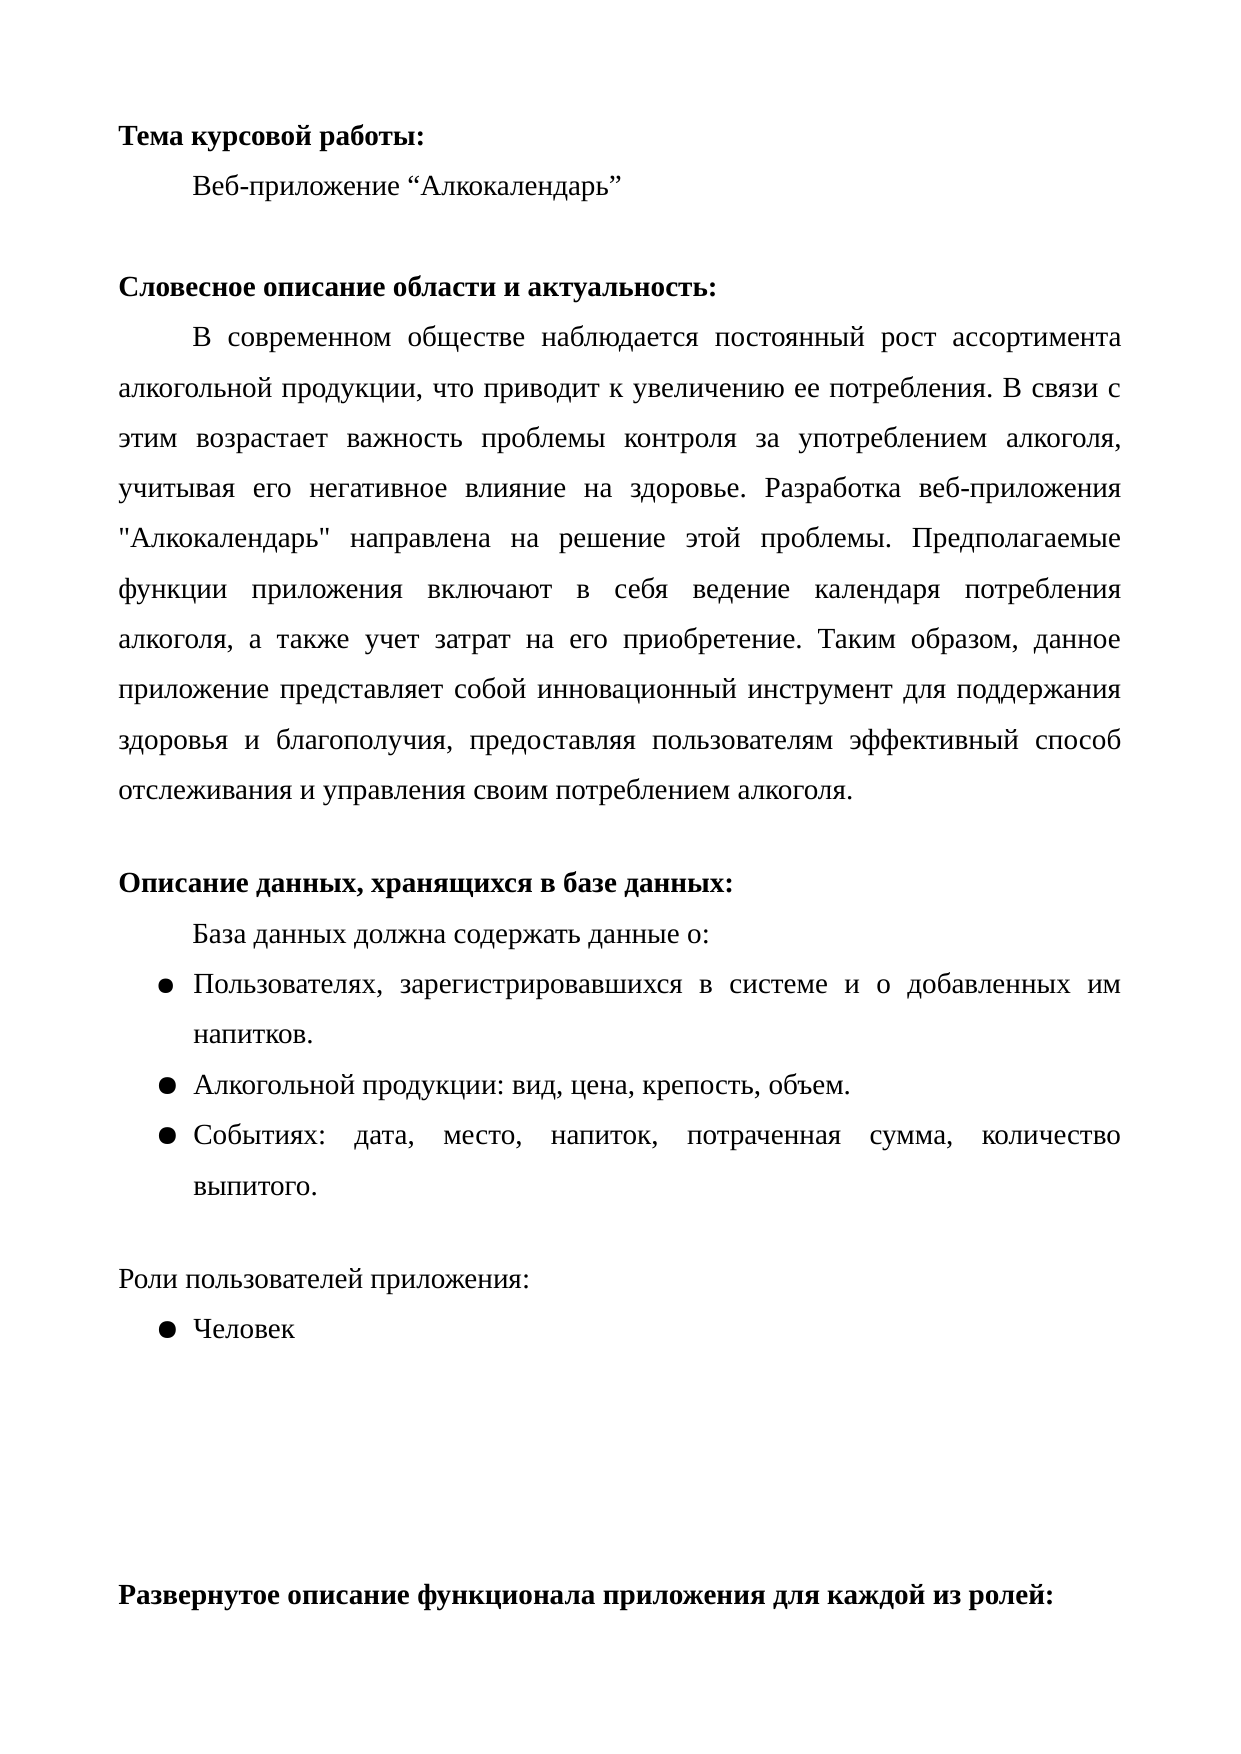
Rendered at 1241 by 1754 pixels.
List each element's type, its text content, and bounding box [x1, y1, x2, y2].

text Развернутое описание функционала приложения для каждой из ролей: [118, 1577, 1122, 1611]
text База данных должна содержать данные о: [118, 916, 1122, 949]
list Событиях: дата, место, напиток, потраченная сумма, количество выпитого. [156, 1117, 1122, 1201]
text Веб-приложение “Алкокалендарь” [118, 168, 1122, 202]
text Роли пользователей приложения: [118, 1261, 1122, 1295]
text Тема курсовой работы: [118, 118, 1122, 152]
text Описание данных, хранящихся в базе данных: [118, 866, 1122, 899]
list Алкогольной продукции: вид, цена, крепость, объем. [156, 1067, 1122, 1101]
list Пользователях, зарегистрировавшихся в системе и о добавленных им напитков. [156, 966, 1122, 1050]
text В современном обществе наблюдается постоянный рост ассортимента алкогольной продукции, что приводит к увеличению ее потребления. В связи с этим возрастает важность проблемы контроля за употреблением алкоголя, учитывая его негативное влияние на здоровье. Разработка веб-приложения "Алкокалендарь" направлена на решение этой проблемы. Предполагаемые функции приложения включают в себя ведение календаря потребления алкоголя, а также учет затрат на его приобретение. Таким образом, данное приложение представляет собой инновационный инструмент для поддержания здоровья и благополучия, предоставляя пользователям эффективный способ отслеживания и управления своим потреблением алкоголя. [118, 319, 1122, 806]
list Человек [156, 1311, 1122, 1345]
text Словесное описание области и актуальность: [118, 269, 1122, 303]
